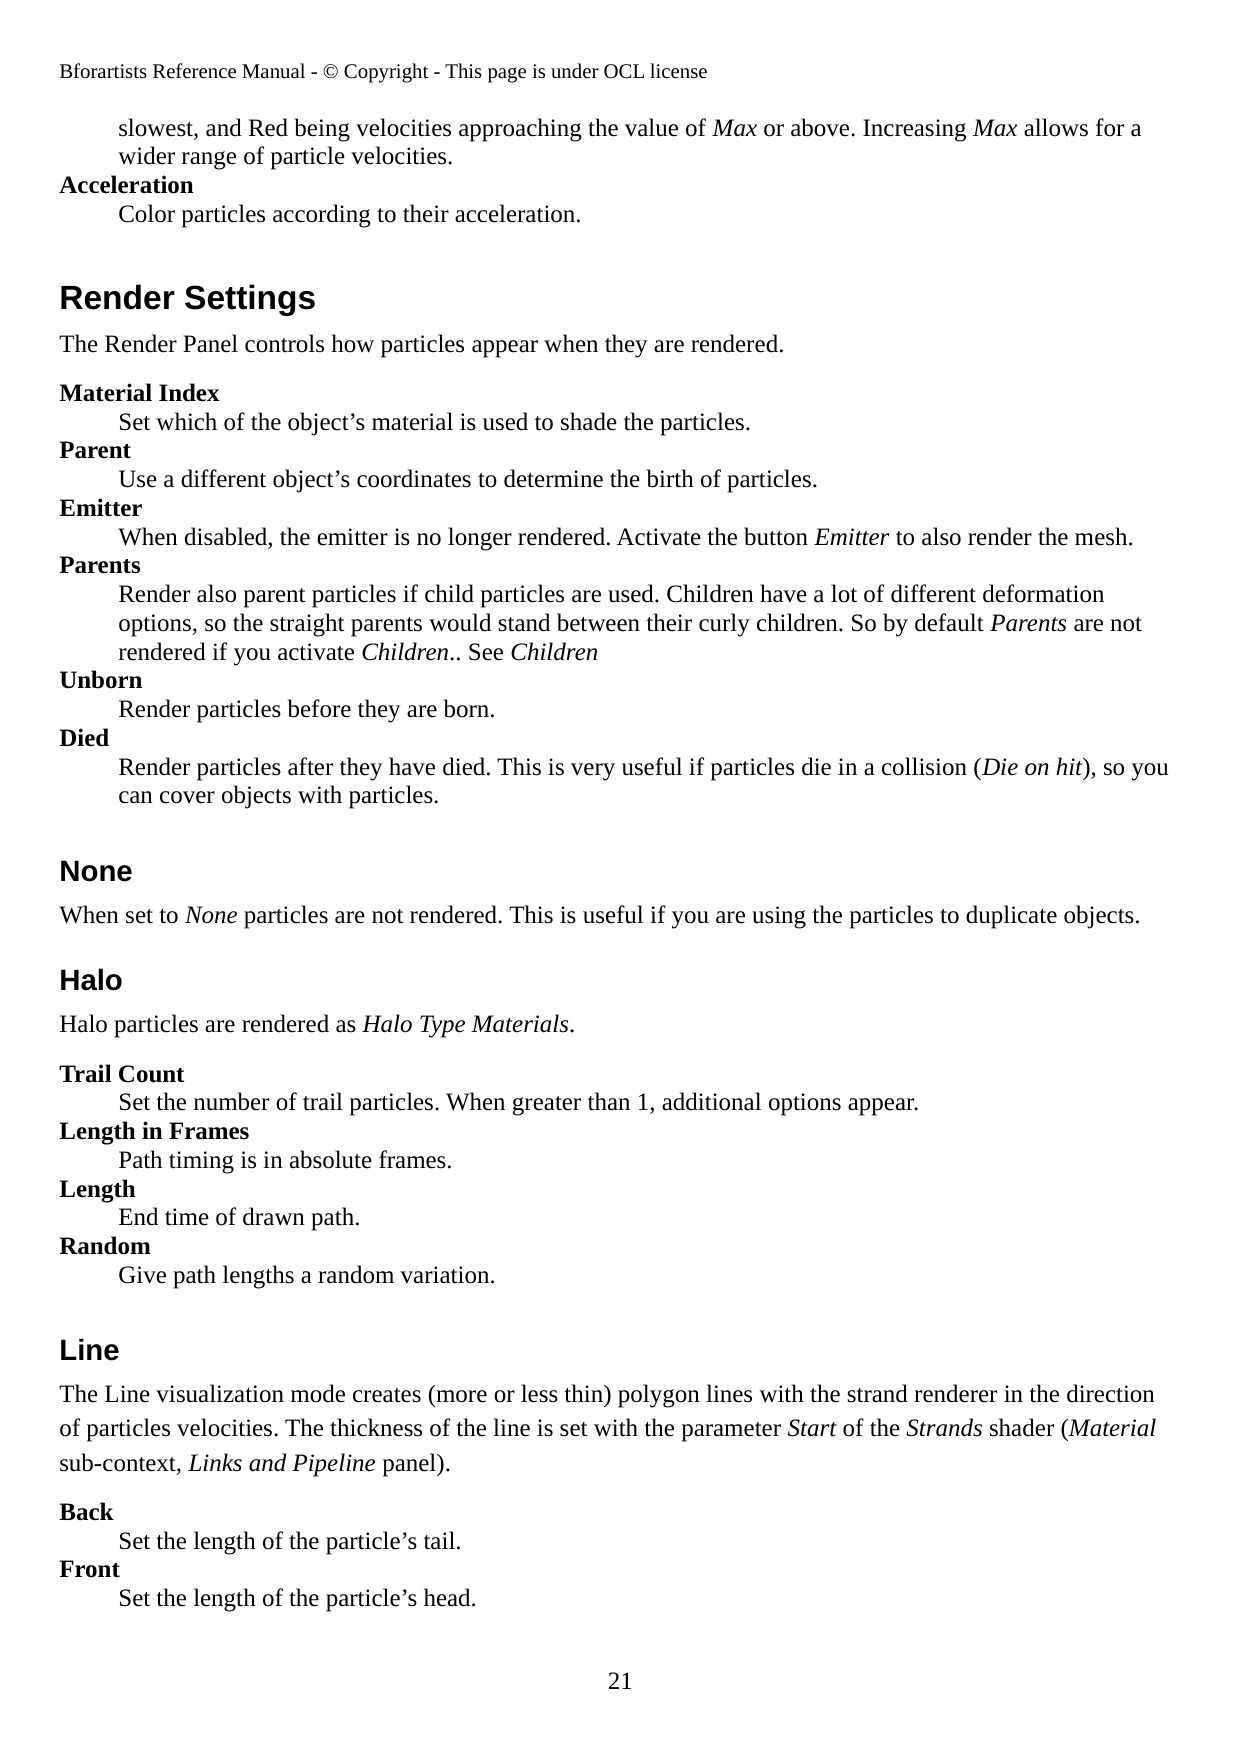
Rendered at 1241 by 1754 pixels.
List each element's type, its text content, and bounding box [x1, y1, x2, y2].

subtitle Parent [59, 436, 1181, 464]
subtitle Length [59, 1174, 1181, 1202]
subtitle Trail Count [59, 1059, 1181, 1087]
list Path timing is in absolute frames. [118, 1145, 1181, 1174]
subtitle Random [59, 1231, 1181, 1260]
subtitle Halo [59, 963, 1181, 997]
subtitle Died [59, 723, 1181, 752]
text The Render Panel controls how particles appear when they are rendered. [59, 329, 1181, 358]
subtitle Unborn [59, 666, 1181, 694]
subtitle None [59, 853, 1181, 887]
subtitle Material Index [59, 378, 1181, 407]
list Set which of the object’s material is used to shade the particles. [118, 407, 1181, 436]
list slowest, and Red being velocities approaching the value of Max or above. Increasing Max allows for a wider range of particle velocities. [118, 113, 1181, 170]
list Render particles before they are born. [118, 694, 1181, 723]
list Set the number of trail particles. When greater than 1, additional options appear. [118, 1087, 1181, 1116]
list Color particles according to their acceleration. [118, 199, 1181, 228]
subtitle Acceleration [59, 170, 1181, 199]
subtitle Parents [59, 551, 1181, 579]
list Render particles after they have died. This is very useful if particles die in a collision (Die on hit), so you can cover objects with particles. [118, 752, 1181, 809]
list Set the length of the particle’s tail. [118, 1526, 1181, 1554]
list Render also parent particles if child particles are used. Children have a lot of different deformation options, so the straight parents would stand between their curly children. So by default Parents are not rendered if you activate Children.. See Children [118, 579, 1181, 666]
list Use a different object’s coordinates to determine the birth of particles. [118, 464, 1181, 493]
subtitle Render Settings [59, 278, 1181, 317]
subtitle Line [59, 1333, 1181, 1366]
text The Line visualization mode creates (more or less thin) polygon lines with the strand renderer in the direction of particles velocities. The thickness of the line is set with the parameter Start of the Strands shader (Material sub-context, Links and Pipeline panel). [59, 1379, 1181, 1477]
list End time of drawn path. [118, 1202, 1181, 1231]
subtitle Emitter [59, 493, 1181, 522]
text When set to None particles are not rendered. This is useful if you are using the particles to duplicate objects. [59, 900, 1181, 928]
list Give path lengths a random variation. [118, 1260, 1181, 1289]
subtitle Length in Frames [59, 1116, 1181, 1145]
text Halo particles are rendered as Halo Type Materials. [59, 1009, 1181, 1038]
list When disabled, the emitter is no longer rendered. Activate the button Emitter to also render the mesh. [118, 522, 1181, 551]
subtitle Front [59, 1554, 1181, 1583]
list Set the length of the particle’s head. [118, 1583, 1181, 1612]
subtitle Back [59, 1497, 1181, 1526]
